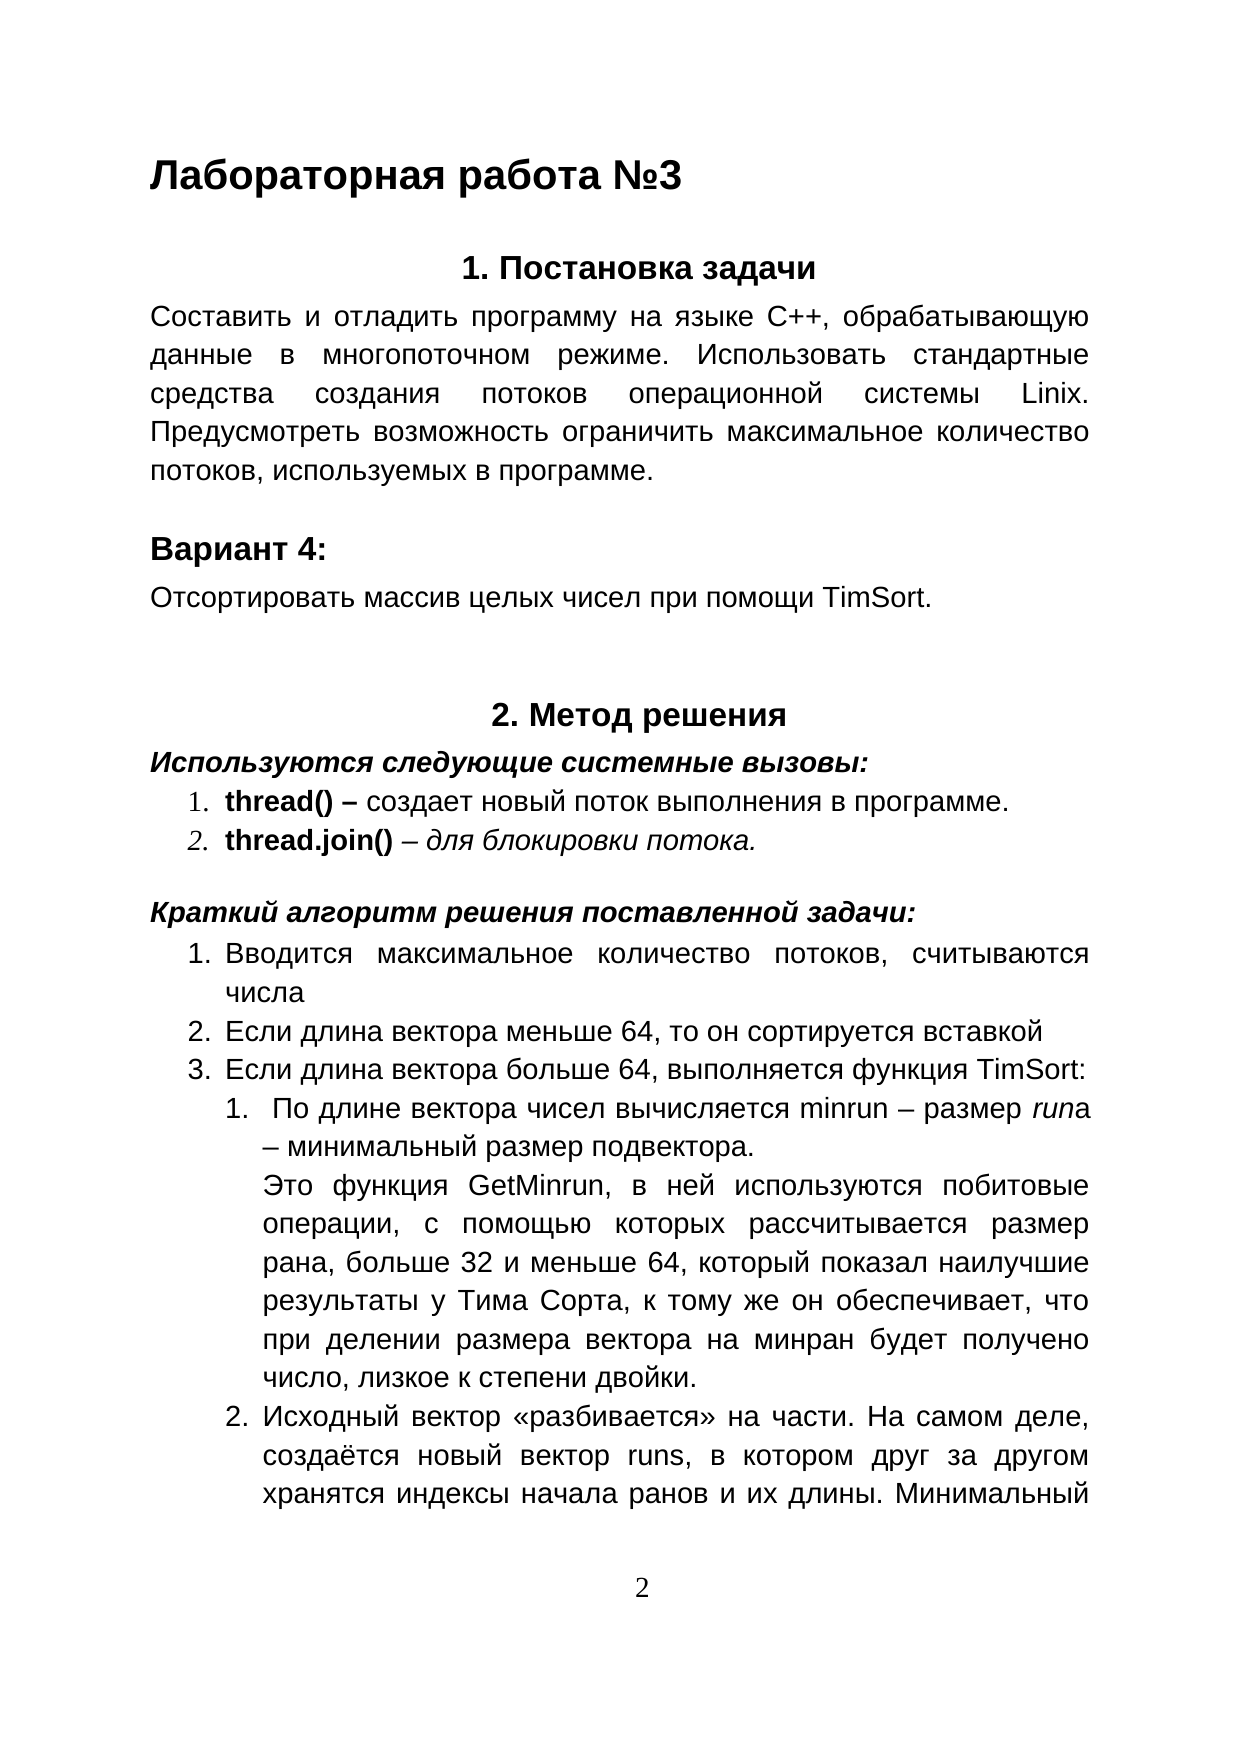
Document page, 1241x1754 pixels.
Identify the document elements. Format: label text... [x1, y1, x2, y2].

text Используются следующие системные вызовы: [150, 746, 1091, 779]
list Если длина вектора больше 64, выполняется функция TimSort: [187, 1052, 1091, 1086]
subtitle Лабораторная работа №3 [150, 150, 1091, 198]
subtitle Краткий алгоритм решения поставленной задачи: [150, 895, 1091, 928]
list Это функция GetMinrun, в ней используются побитовые операции, с помощью которых рассчитывается размер рана, больше 32 и меньше 64, который показал наилучшие результаты у Тима Сорта, к тому же он обеспечивает, что при делении размера вектора на минран будет получено число, лизкое к степени двойки. [225, 1168, 1091, 1394]
subtitle Метод решения [187, 694, 1091, 733]
list По длине вектора чисел вычисляется minrun – размер runа – минимальный размер подвектора. [225, 1091, 1091, 1163]
list thread() – создает новый поток выполнения в программе. [187, 784, 1091, 818]
subtitle Вариант 4: [150, 529, 1091, 567]
text Отсортировать массив целых чисел при помощи TimSort. [150, 580, 1091, 613]
subtitle Постановка задачи [187, 248, 1091, 286]
list Если длина вектора меньше 64, то он сортируется вставкой [187, 1014, 1091, 1047]
text Составить и отладить программу на языке С++, обрабатывающую данные в многопоточном режиме. Использовать стандартные средства создания потоков операционной системы Linix. Предусмотреть возможность ограничить максимальное количество потоков, используемых в программе. [150, 299, 1091, 487]
list Исходный вектор «разбивается» на части. На самом деле, создаётся новый вектор runs, в котором друг за другом хранятся индексы начала ранов и их длины. Минимальный [225, 1399, 1091, 1510]
list thread.join() – для блокировки потока. [187, 823, 1091, 856]
list Вводится максимальное количество потоков, считываются числа [187, 937, 1091, 1009]
